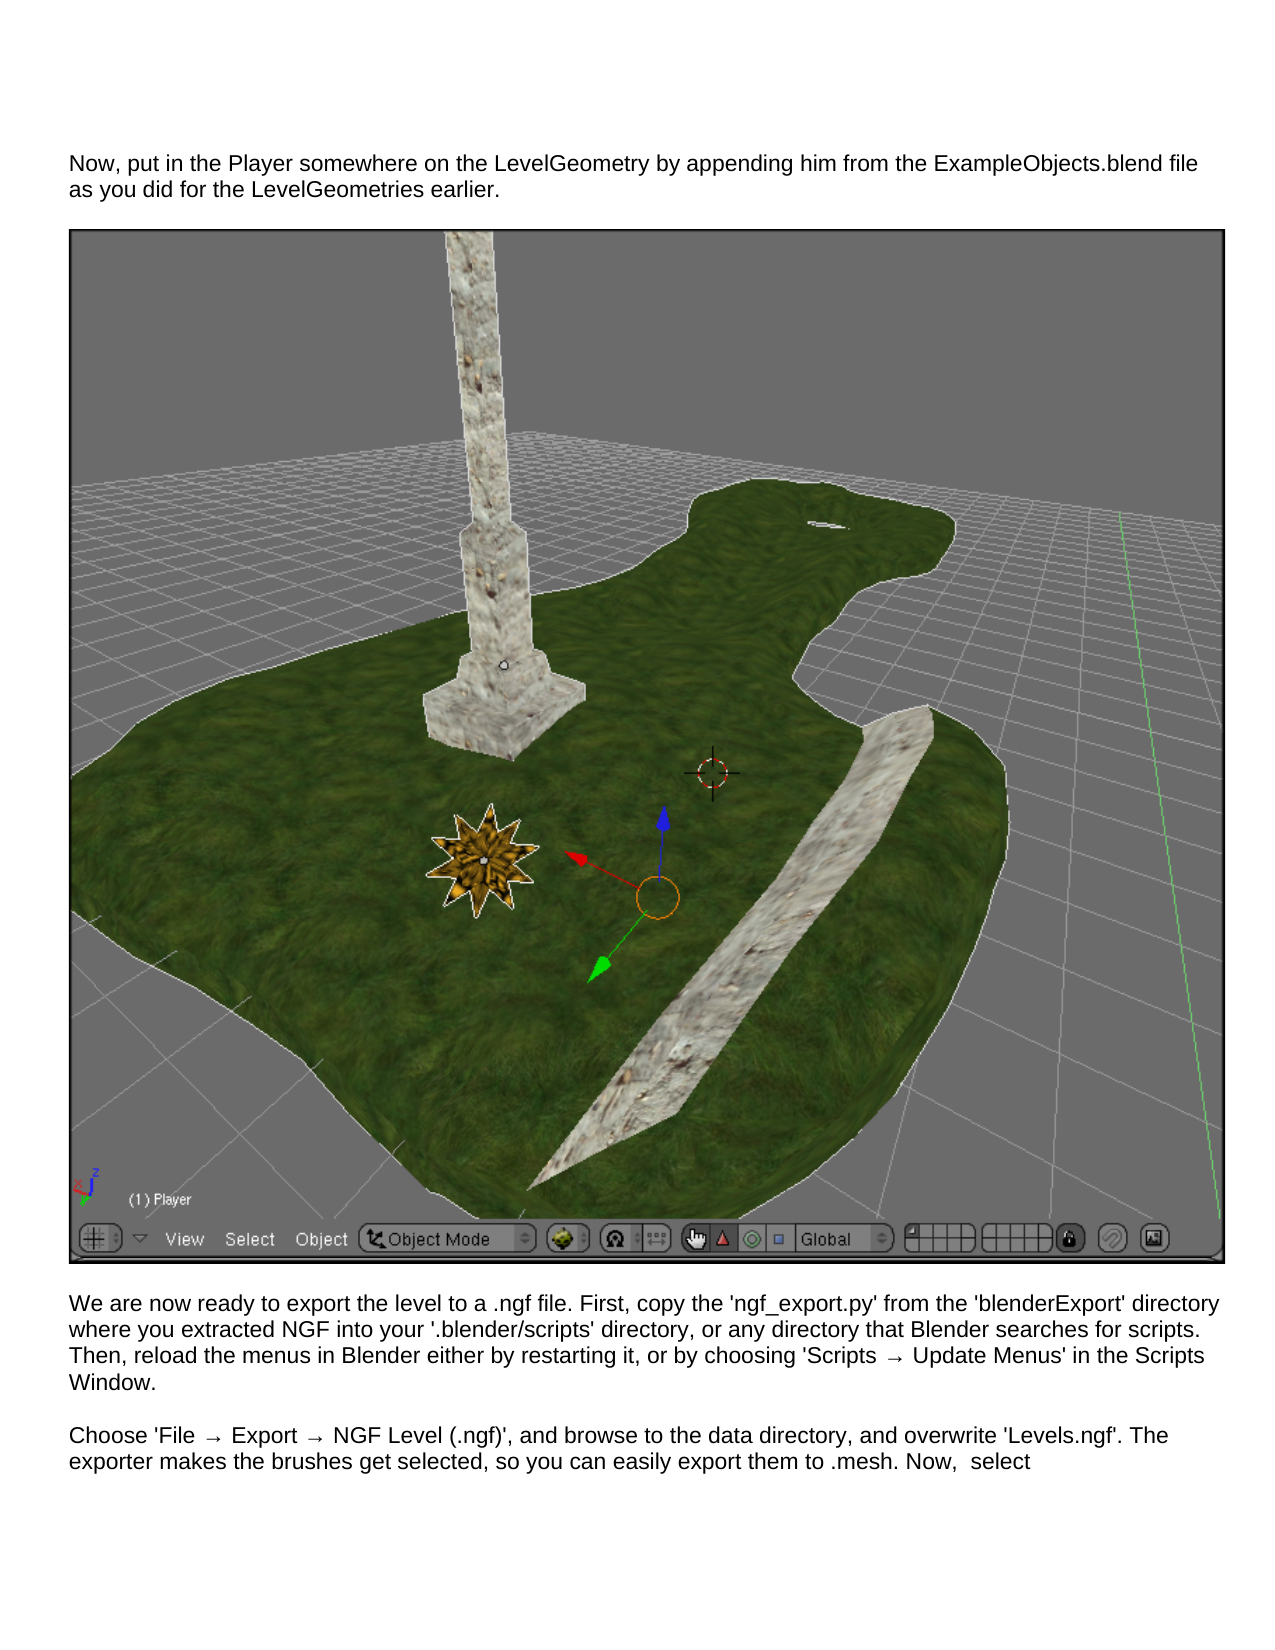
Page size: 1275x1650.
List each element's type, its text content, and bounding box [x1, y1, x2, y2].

text Now, put in the Player somewhere on the LevelGeometry by appending him from the ExampleObjects.blend file as you did for the LevelGeometries earlier. [69, 150, 1225, 203]
picture [68, 229, 1225, 1264]
text Choose 'File → Export → NGF Level (.ngf)', and browse to the data directory, and overwrite 'Levels.ngf'. The exporter makes the brushes get selected, so you can easily export them to .mesh. Now, select [69, 1422, 1225, 1474]
text We are now ready to export the level to a .ngf file. First, copy the 'ngf_export.py' from the 'blenderExport' directory where you extracted NGF into your '.blender/scripts' directory, or any directory that Blender searches for scripts. Then, reload the menus in Blender either by restarting it, or by choosing 'Scripts → Update Menus' in the Scripts Window. [69, 1290, 1225, 1395]
